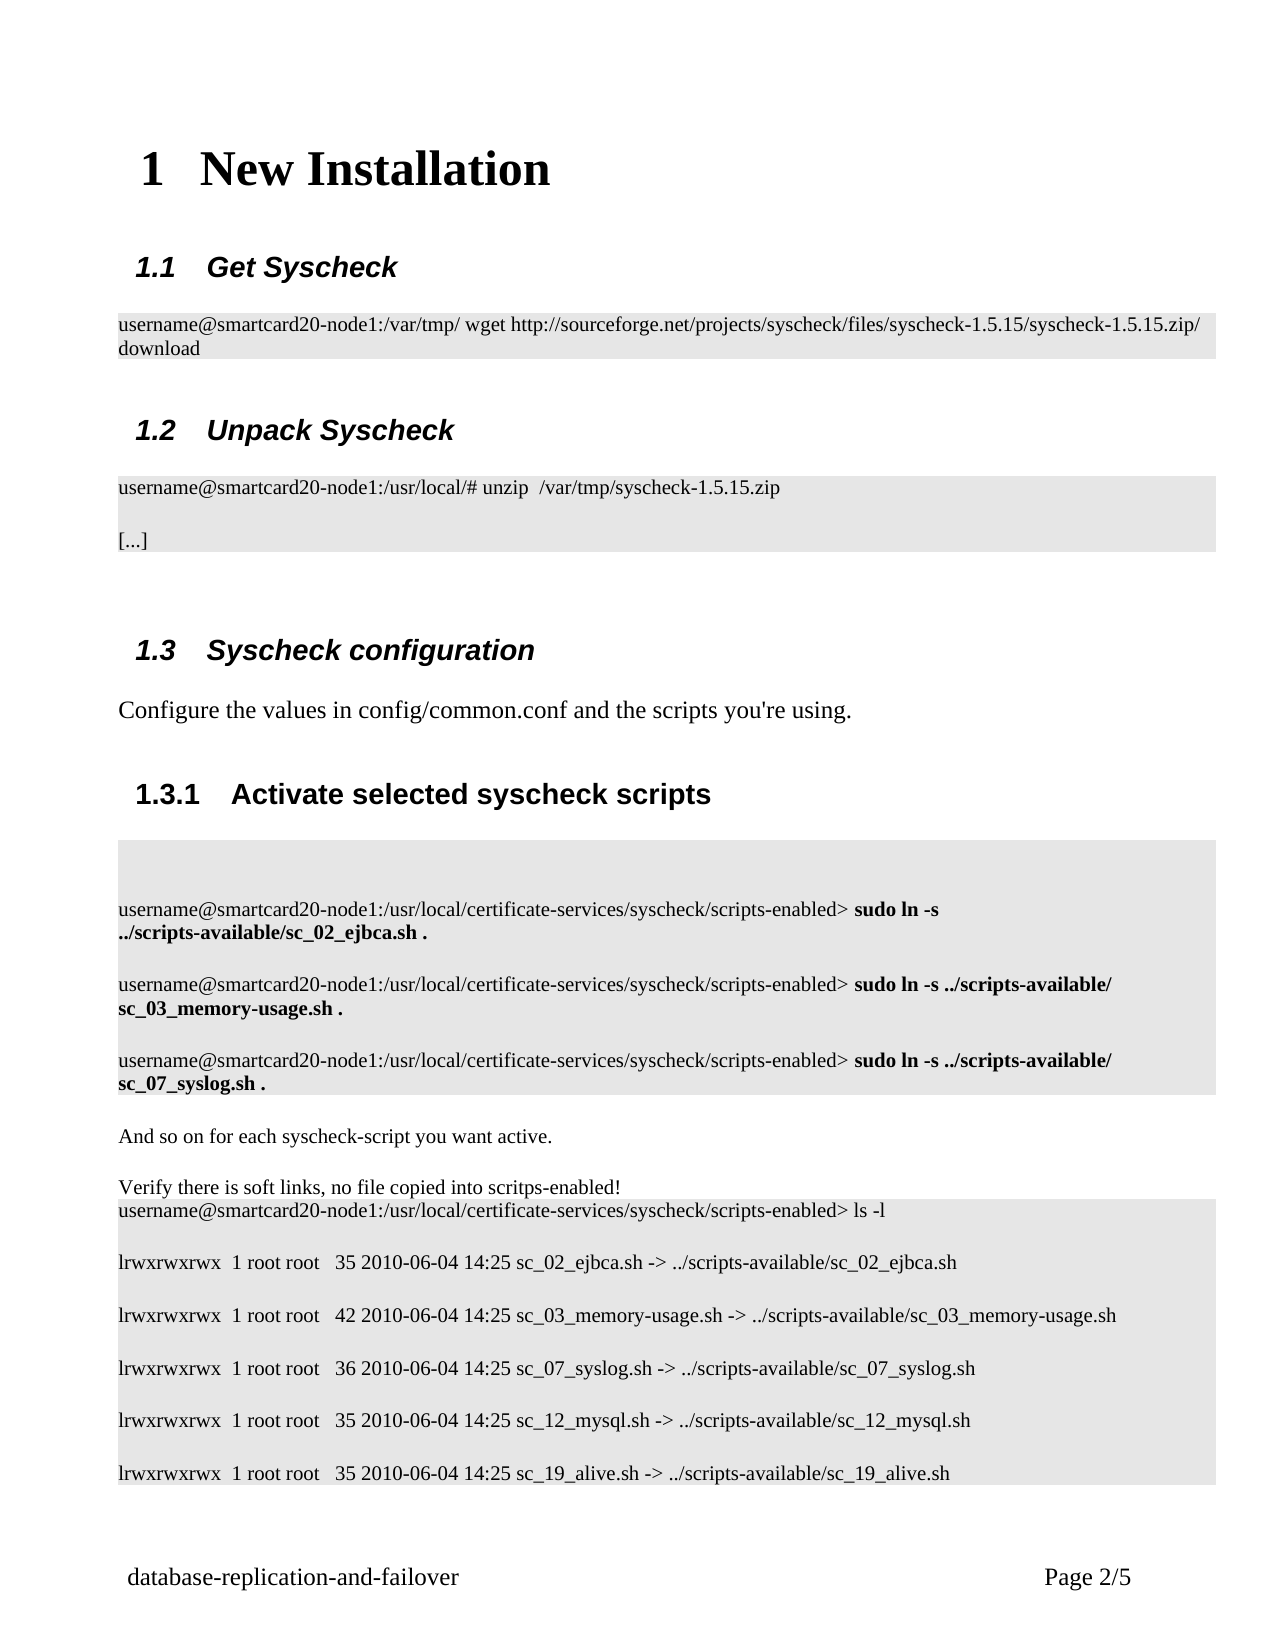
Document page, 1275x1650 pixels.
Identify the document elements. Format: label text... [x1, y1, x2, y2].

text [...] [118, 529, 1216, 552]
subtitle Syscheck configuration [127, 634, 1207, 667]
text lrwxrwxrwx 1 root root 35 2010-06-04 14:25 sc_19_alive.sh -> ../scripts-available/sc_19_alive.sh [118, 1462, 1216, 1485]
text username@smartcard20-node1:/usr/local/# unzip /var/tmp/syscheck-1.5.15.zip [118, 476, 1216, 499]
text lrwxrwxrwx 1 root root 35 2010-06-04 14:25 sc_02_ejbca.sh -> ../scripts-available/sc_02_ejbca.sh [118, 1251, 1216, 1274]
text lrwxrwxrwx 1 root root 36 2010-06-04 14:25 sc_07_syslog.sh -> ../scripts-available/sc_07_syslog.sh [118, 1356, 1216, 1379]
text lrwxrwxrwx 1 root root 42 2010-06-04 14:25 sc_03_memory-usage.sh -> ../scripts-available/sc_03_memory-usage.sh [118, 1304, 1216, 1327]
text lrwxrwxrwx 1 root root 35 2010-06-04 14:25 sc_12_mysql.sh -> ../scripts-available/sc_12_mysql.sh [118, 1409, 1216, 1432]
text Configure the values in config/common.conf and the scripts you're using. [118, 696, 1216, 724]
subtitle New Installation [127, 141, 1207, 197]
subtitle Activate selected syscheck scripts [127, 778, 1207, 811]
text And so on for each syscheck-script you want active. [118, 1125, 1216, 1148]
subtitle Unpack Syscheck [127, 414, 1207, 447]
text username@smartcard20-node1:/var/tmp/ wget http://sourceforge.net/projects/syscheck/files/syscheck-1.5.15/syscheck-1.5.15.zip/download [118, 313, 1216, 359]
text username@smartcard20-node1:/usr/local/certificate-services/syscheck/scripts-enabled> sudo ln -s ../scripts-available/ sc_07_syslog.sh . [118, 1049, 1216, 1095]
text username@smartcard20-node1:/usr/local/certificate-services/syscheck/scripts-enabled> sudo ln -s ../scripts-available/ sc_03_memory-usage.sh . [118, 973, 1216, 1019]
subtitle Get Syscheck [127, 251, 1207, 284]
text username@smartcard20-node1:/usr/local/certificate-services/syscheck/scripts-enabled> sudo ln -s ../scripts-available/sc_02_ejbca.sh . [118, 897, 1216, 944]
text Verify there is soft links, no file copied into scritps-enabled! [118, 1176, 1216, 1199]
text username@smartcard20-node1:/usr/local/certificate-services/syscheck/scripts-enabled> ls -l [118, 1199, 1216, 1222]
